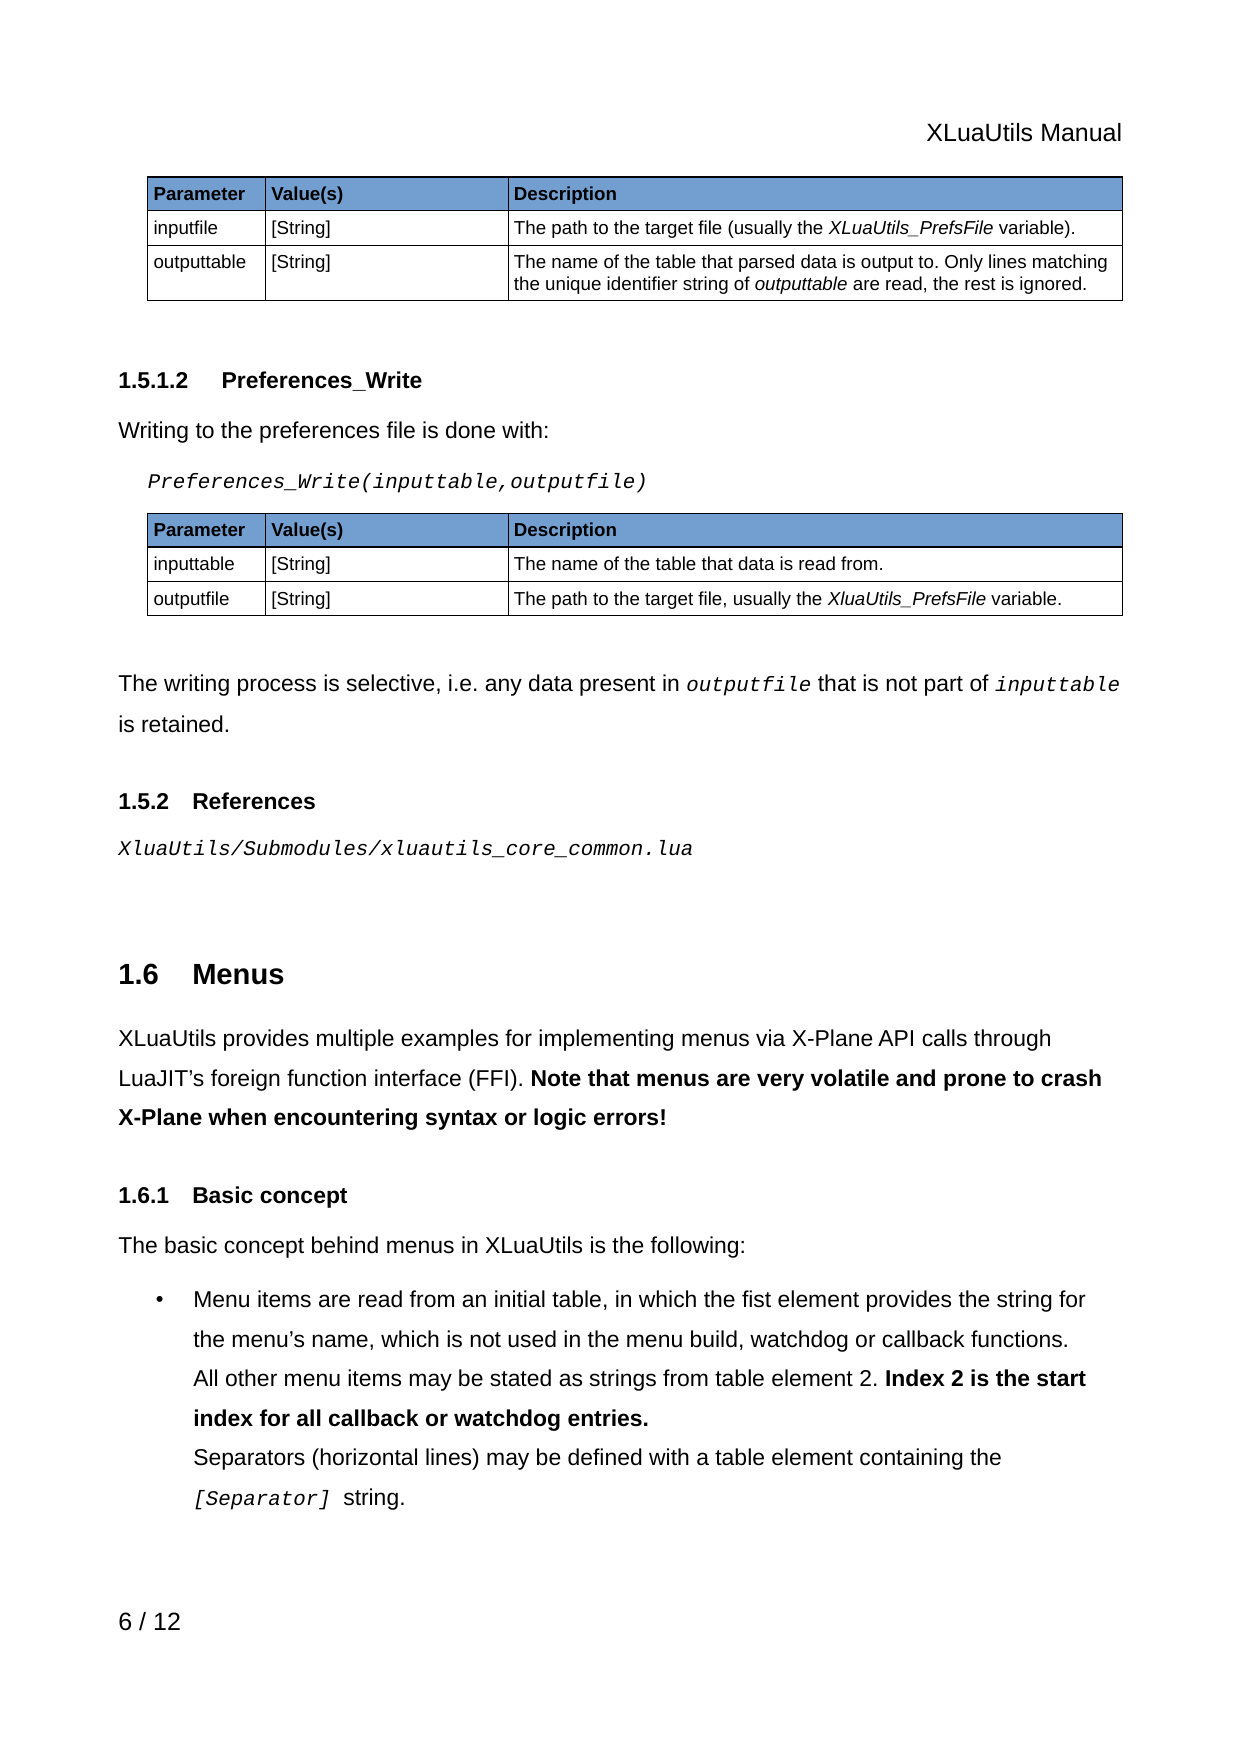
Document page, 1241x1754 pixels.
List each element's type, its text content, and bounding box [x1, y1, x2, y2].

subtitle References [118, 788, 1122, 814]
subtitle Basic concept [118, 1182, 1122, 1208]
table_cell The name of the table that parsed data is output to. Only lines matching the unique identifier string of outputtable are read, the rest is ignored. [509, 246, 1122, 300]
table_cell The name of the table that data is read from. [509, 548, 1122, 581]
table_header Value(s) [266, 178, 508, 210]
table_cell The path to the target file (usually the XLuaUtils_PrefsFile variable). [509, 211, 1122, 244]
subtitle Menus [118, 957, 1122, 991]
table_cell [String] [266, 211, 508, 244]
table_header Value(s) [266, 514, 508, 546]
table_cell [String] [266, 548, 508, 581]
text The basic concept behind menus in XLuaUtils is the following: [118, 1232, 1122, 1258]
text The writing process is selective, i.e. any data present in outputfile that is not part of inputtable is retained. [118, 670, 1122, 737]
table_cell outputtable [148, 246, 265, 300]
table_header Description [509, 514, 1122, 546]
table_header Description [509, 178, 1122, 210]
subtitle Preferences_Write [118, 367, 1122, 393]
text Preferences_Write(inputtable,outputfile) [148, 471, 1122, 495]
table_cell [String] [266, 246, 508, 300]
table_cell The path to the target file, usually the XluaUtils_PrefsFile variable. [509, 582, 1122, 614]
table_cell outputfile [148, 582, 265, 614]
table_cell [String] [266, 582, 508, 614]
table_cell inputtable [148, 548, 265, 581]
list Menu items are read from an initial table, in which the fist element provides the string for the menu’s name, which is not used in the menu build, watchdog or callback functions. All other menu items may be stated as strings from table element 2. Index 2 is the start index for all callback or watchdog entries. Separators (horizontal lines) may be defined with a table element containing the [Separator] string. [156, 1286, 1122, 1511]
table_header Parameter [148, 178, 265, 210]
table_header Parameter [148, 514, 265, 546]
text Writing to the preferences file is done with: [118, 417, 1122, 443]
table_cell inputfile [148, 211, 265, 244]
text XLuaUtils provides multiple examples for implementing menus via X-Plane API calls through LuaJIT’s foreign function interface (FFI). Note that menus are very volatile and prone to crash X-Plane when encountering syntax or logic errors! [118, 1025, 1122, 1131]
text XluaUtils/Submodules/xluautils_core_common.lua [118, 838, 1122, 862]
